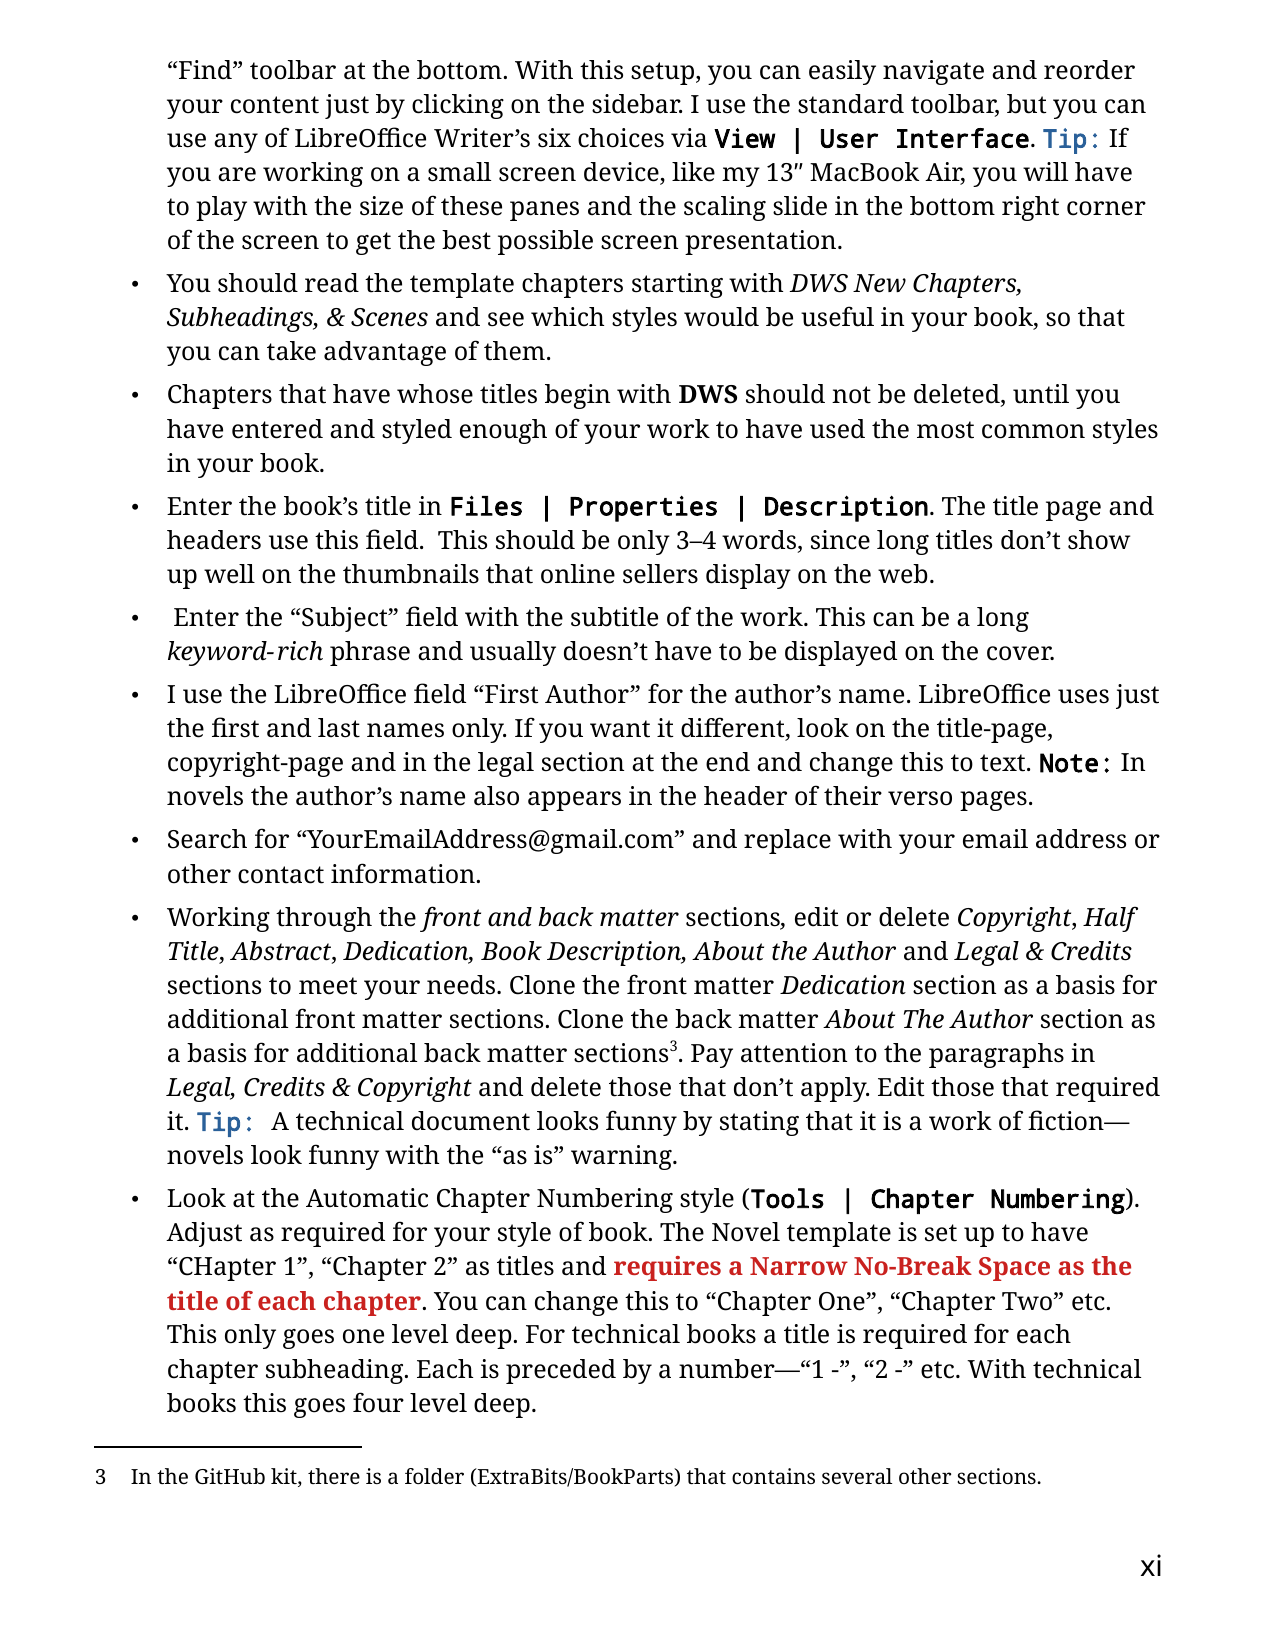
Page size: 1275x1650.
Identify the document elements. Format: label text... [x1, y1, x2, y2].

list Chapters that have whose titles begin with DWS should not be deleted, until you have entered and styled enough of your work to have used the most common styles in your book. [131, 377, 1162, 479]
list Search for “YourEmailAddress@gmail.com” and replace with your email address or other contact information. [131, 822, 1162, 890]
list I use the LibreOffice field “First Author” for the author’s name. LibreOffice uses just the first and last names only. If you want it different, look on the title-page, copyright-page and in the legal section at the end and change this to text. Note: In novels the author’s name also appears in the header of their verso pages. [131, 677, 1162, 813]
list In the GitHub kit, there is a folder (ExtraBits/BookParts) that contains several other sections. [94, 1462, 1162, 1490]
list Enter the “Subject” field with the subtitle of the work. This can be a long keyword‑rich phrase and usually doesn’t have to be displayed on the cover. [131, 600, 1162, 668]
list Look at the Automatic Chapter Numbering style (Tools | Chapter Numbering). Adjust as required for your style of book. The Novel template is set up to have “CHapter 1”, “Chapter 2” as titles and requires a Narrow No-Break Space as the title of each chapter. You can change this to “Chapter One”, “Chapter Two” etc. This only goes one level deep. For technical books a title is required for each chapter subheading. Each is preceded by a number—“1 -”, “2 -” etc. With technical books this goes four level deep. [131, 1181, 1162, 1419]
list “Find” toolbar at the bottom. With this setup, you can easily navigate and reorder your content just by clicking on the sidebar. I use the standard toolbar, but you can use any of LibreOffice Writer’s six choices via View | User Interface. Tip: If you are working on a small screen device, like my 13ʺ MacBook Air, you will have to play with the size of these panes and the scaling slide in the bottom right corner of the screen to get the best possible screen presentation. [131, 52, 1162, 257]
list Working through the front and back matter sections, edit or delete Copyright, Half Title, Abstract, Dedication, Book Description, About the Author and Legal & Credits sections to meet your needs. Clone the front matter Dedication section as a basis for additional front matter sections. Clone the back matter About The Author section as a basis for additional back matter sections. Pay attention to the paragraphs in Legal, Credits & Copyright and delete those that don’t apply. Edit those that required it. Tip: A technical document looks funny by stating that it is a work of fiction—novels look funny with the “as is” warning. [131, 899, 1162, 1172]
list You should read the template chapters starting with DWS New Chapters, Subheadings, & Scenes and see which styles would be useful in your book, so that you can take advantage of them. [131, 266, 1162, 368]
list Enter the book’s title in Files | Properties | Description. The title page and headers use this field. This should be only 3–4 words, since long titles don’t show up well on the thumbnails that online sellers display on the web. [131, 488, 1162, 591]
